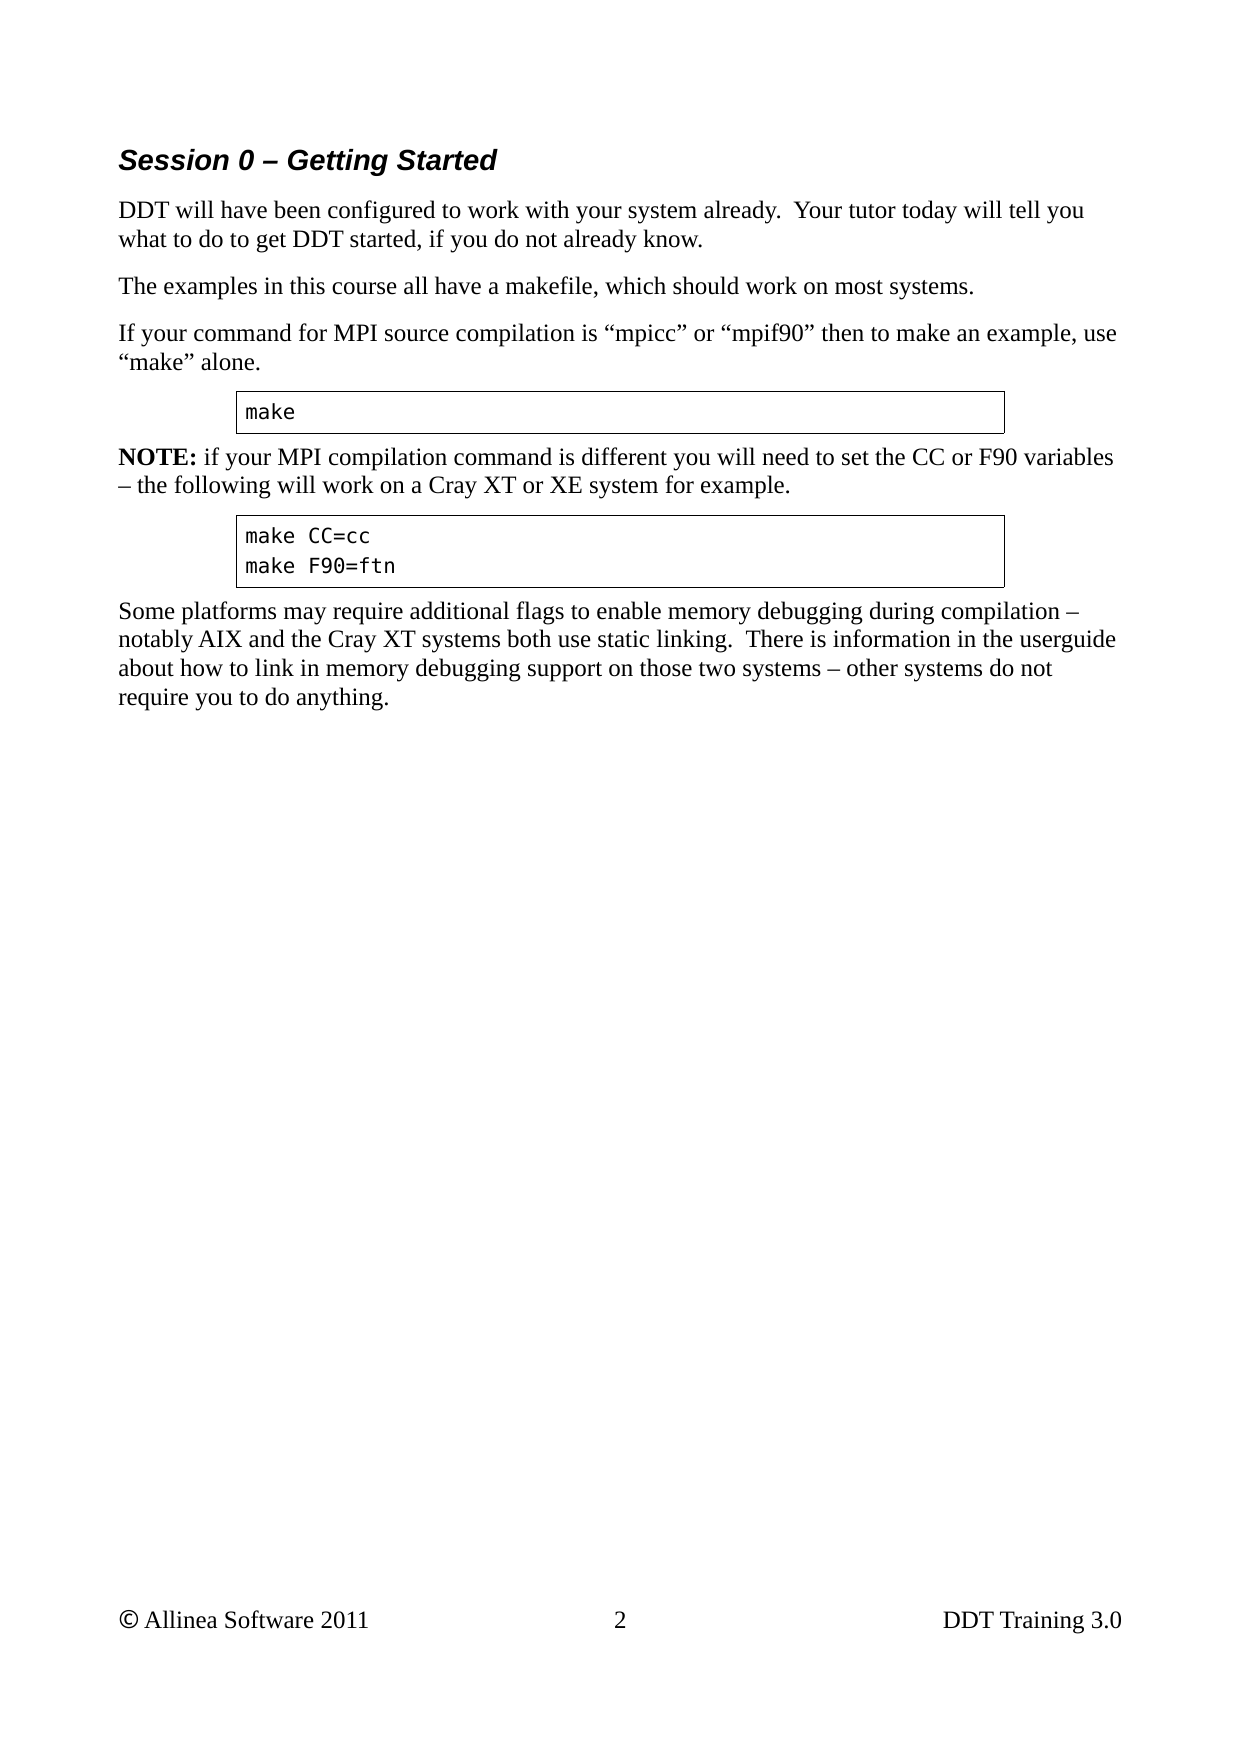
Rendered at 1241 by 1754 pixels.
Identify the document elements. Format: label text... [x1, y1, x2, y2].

subtitle Session 0 – Getting Started [118, 143, 1122, 177]
text make [237, 392, 1004, 433]
text If your command for MPI source compilation is “mpicc” or “mpif90” then to make an example, use “make” alone. [118, 318, 1122, 376]
text make F90=ftn [237, 545, 1004, 587]
text make CC=cc [237, 516, 1004, 545]
text The examples in this course all have a makefile, which should work on most systems. [118, 271, 1122, 300]
text Some platforms may require additional flags to enable memory debugging during compilation – notably AIX and the Cray XT systems both use static linking. There is information in the userguide about how to link in memory debugging support on those two systems – other systems do not require you to do anything. [118, 596, 1122, 711]
text DDT will have been configured to work with your system already. Your tutor today will tell you what to do to get DDT started, if you do not already know. [118, 195, 1122, 253]
text NOTE: if your MPI compilation command is different you will need to set the CC or F90 variables – the following will work on a Cray XT or XE system for example. [118, 442, 1122, 499]
